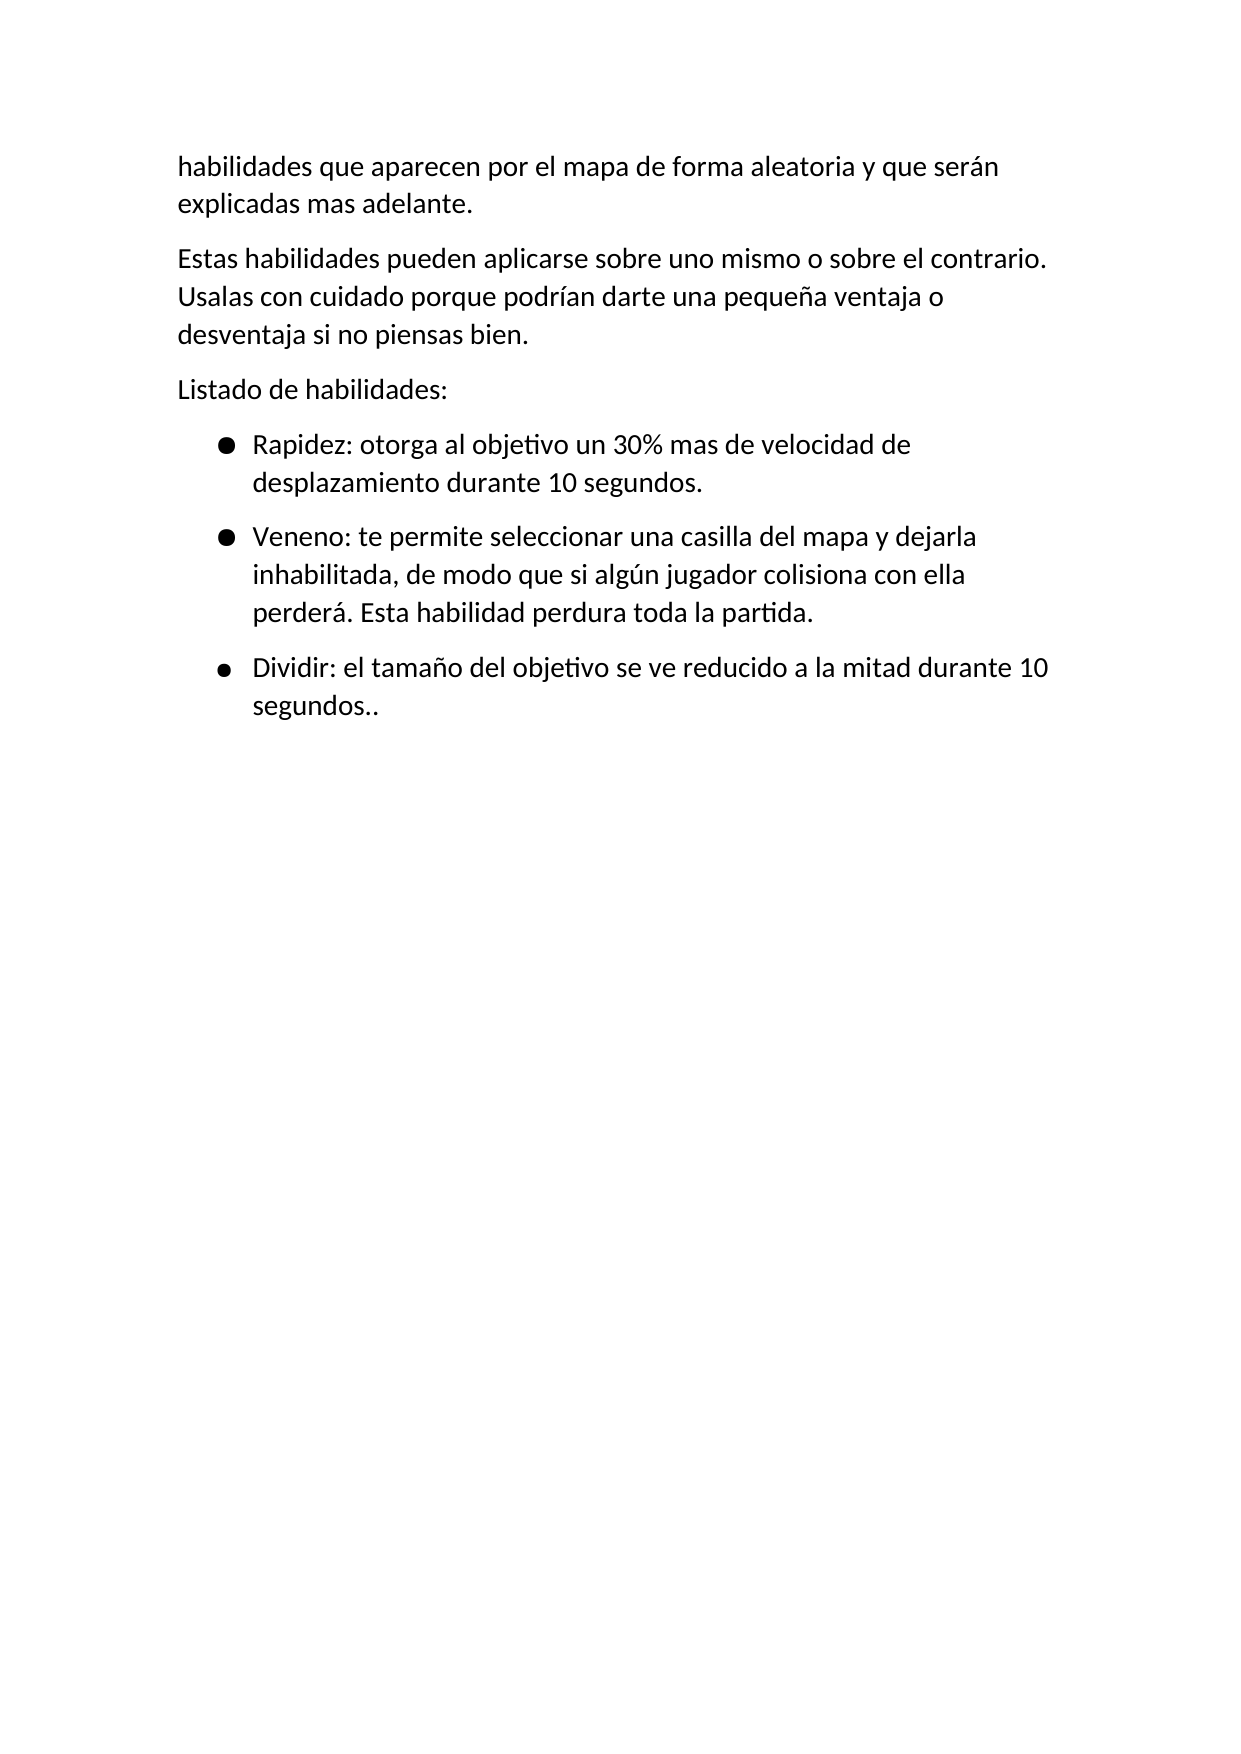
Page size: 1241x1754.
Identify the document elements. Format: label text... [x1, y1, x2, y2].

text Listado de habilidades: [177, 371, 1063, 407]
list Dividir: el tamaño del objetivo se ve reducido a la mitad durante 10 segundos.. [215, 649, 1063, 723]
list Rapidez: otorga al objetivo un 30% mas de velocidad de desplazamiento durante 10 segundos. [215, 426, 1063, 499]
text habilidades que aparecen por el mapa de forma aleatoria y que serán explicadas mas adelante. [177, 148, 1063, 221]
text Estas habilidades pueden aplicarse sobre uno mismo o sobre el contrario. Usalas con cuidado porque podrían darte una pequeña ventaja o desventaja si no piensas bien. [177, 240, 1063, 352]
list Veneno: te permite seleccionar una casilla del mapa y dejarla inhabilitada, de modo que si algún jugador colisiona con ella perderá. Esta habilidad perdura toda la partida. [215, 518, 1063, 630]
